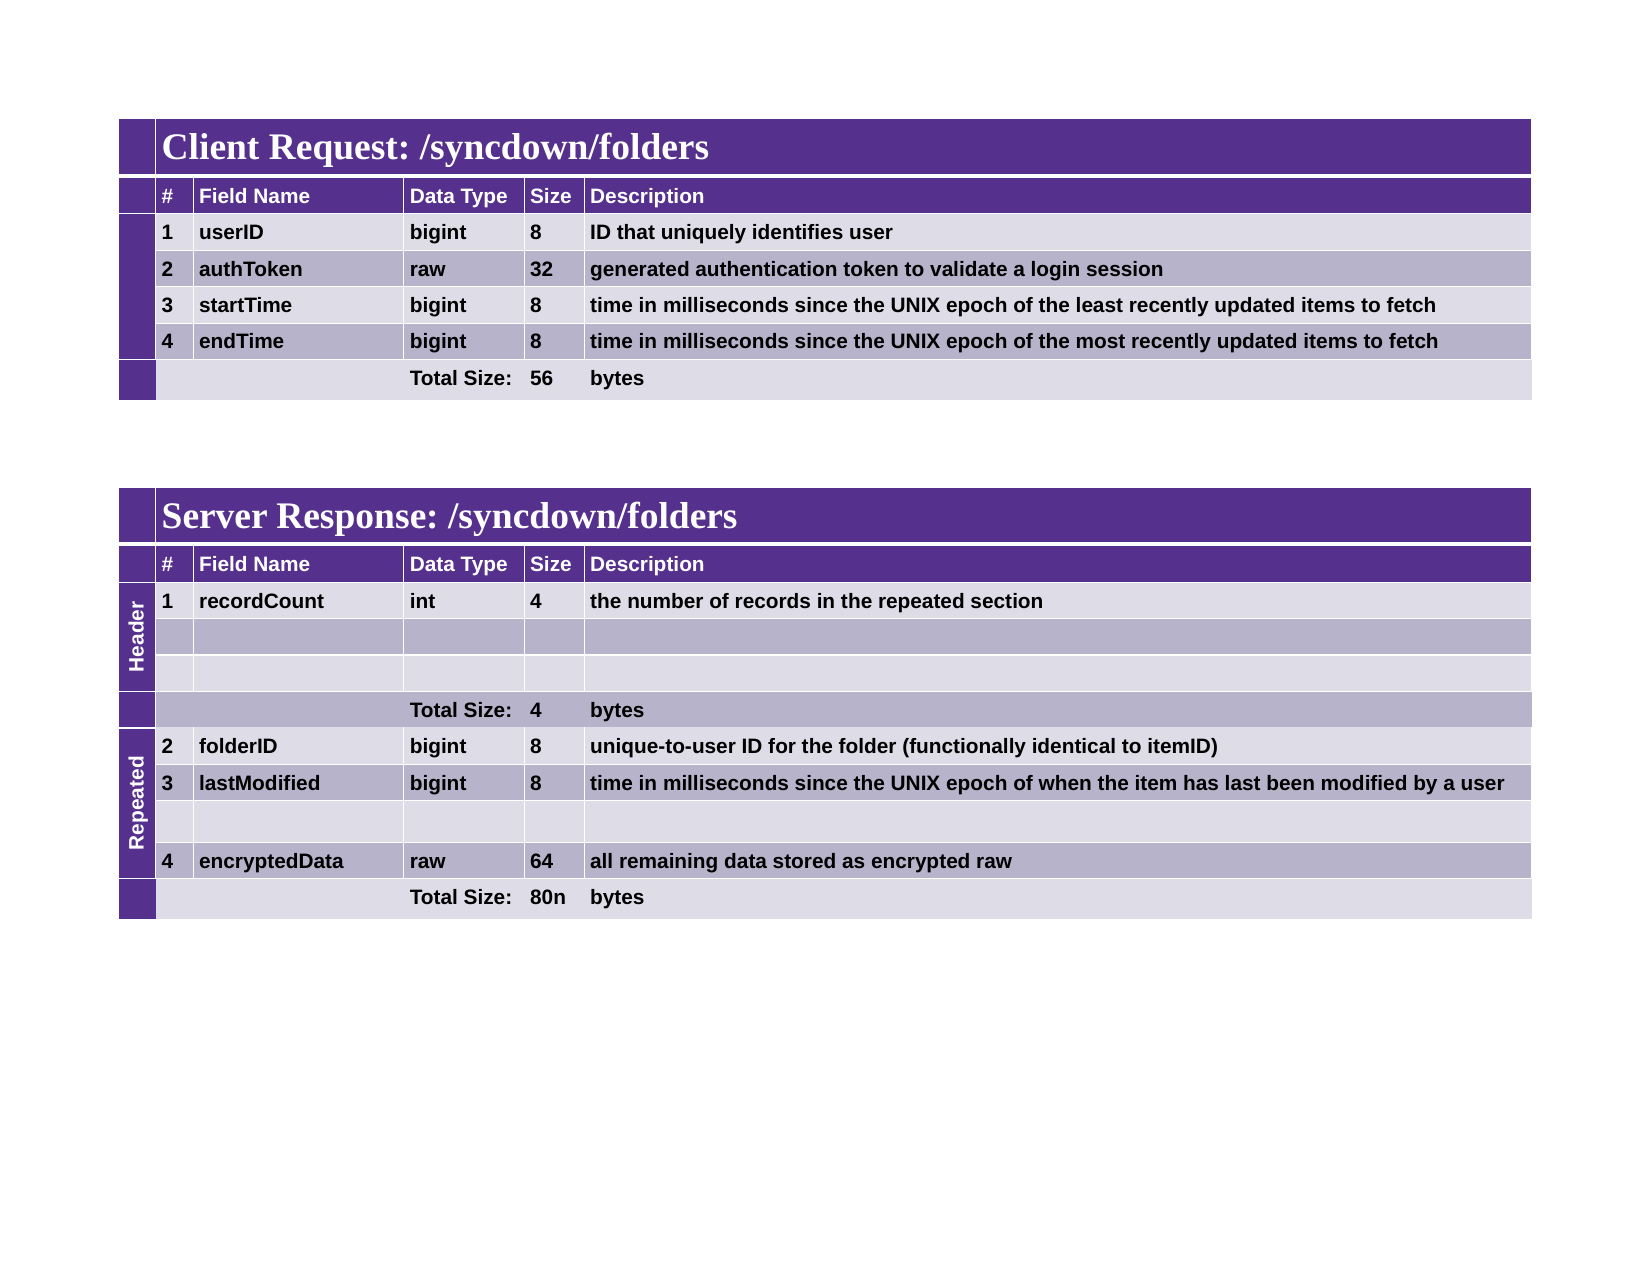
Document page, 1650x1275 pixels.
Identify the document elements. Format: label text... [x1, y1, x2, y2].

table_cell [119, 546, 155, 582]
table_cell 80n [524, 879, 584, 919]
table_cell bytes [584, 879, 1532, 919]
table_cell raw [404, 251, 524, 286]
table_cell # [156, 178, 193, 213]
table_cell [525, 656, 584, 691]
table_cell recordCount [194, 583, 403, 618]
table_cell 2 [156, 251, 193, 286]
table_cell 1 [156, 583, 193, 618]
table_cell 4 [156, 324, 193, 359]
table_cell Header [119, 583, 155, 691]
table_cell [404, 619, 524, 654]
table_cell [156, 879, 404, 919]
table_cell 8 [525, 214, 584, 250]
table_cell [119, 692, 155, 727]
table_cell [119, 214, 155, 359]
table_cell [525, 619, 584, 654]
table_cell [156, 619, 193, 654]
table_cell authToken [194, 251, 403, 286]
table_cell lastModified [194, 765, 403, 800]
table_cell folderID [194, 727, 403, 764]
table_cell [119, 178, 155, 213]
table_cell 32 [525, 251, 584, 286]
table_cell Data Type [404, 546, 524, 582]
table_cell 8 [525, 765, 584, 800]
table_cell 4 [156, 843, 193, 878]
table_cell Field Name [194, 178, 403, 213]
table_cell 4 [524, 692, 584, 727]
table_cell Total Size: [404, 360, 524, 400]
table_cell 56 [524, 360, 584, 400]
table_cell [404, 801, 524, 842]
table_cell bigint [404, 287, 524, 323]
table_cell 8 [525, 324, 584, 359]
table_cell 4 [525, 583, 584, 618]
table_cell bigint [404, 765, 524, 800]
table_cell Description [585, 546, 1531, 582]
table_cell [194, 656, 403, 691]
table_cell 64 [525, 843, 584, 878]
table_cell [119, 360, 156, 400]
table_cell all remaining data stored as encrypted raw [585, 843, 1531, 878]
table_cell Description [585, 178, 1531, 213]
table_cell Field Name [194, 546, 403, 582]
table_cell [156, 360, 404, 400]
table_cell Repeated [119, 729, 155, 878]
table_cell [525, 801, 584, 842]
table_cell Size [525, 546, 584, 582]
table_cell userID [194, 214, 403, 250]
table_cell 1 [156, 214, 193, 250]
table_cell [404, 656, 524, 691]
table_cell [156, 801, 193, 842]
table_header Client Request: /syncdown/folders [156, 119, 1531, 174]
table_cell Total Size: [404, 692, 524, 727]
table_cell Total Size: [404, 879, 524, 919]
table_cell raw [404, 843, 524, 878]
table_cell encryptedData [194, 843, 403, 878]
table_cell [585, 801, 1531, 842]
table_cell [193, 692, 404, 727]
table_header [119, 488, 155, 542]
table_cell [585, 656, 1531, 691]
table_cell time in milliseconds since the UNIX epoch of when the item has last been modified by a user [585, 765, 1531, 800]
table_cell 8 [525, 727, 584, 764]
table_cell endTime [194, 324, 403, 359]
table_cell 8 [525, 287, 584, 323]
table_cell time in milliseconds since the UNIX epoch of the least recently updated items to fetch [585, 287, 1531, 323]
table_cell [119, 879, 156, 919]
table_cell bigint [404, 324, 524, 359]
table_cell the number of records in the repeated section [585, 583, 1531, 618]
table_cell # [156, 546, 193, 582]
table_cell [585, 619, 1531, 654]
table_cell time in milliseconds since the UNIX epoch of the most recently updated items to fetch [585, 324, 1531, 359]
table_cell unique-to-user ID for the folder (functionally identical to itemID) [585, 727, 1531, 764]
table_cell 2 [156, 727, 193, 764]
table_cell [156, 692, 193, 727]
table_cell bigint [404, 214, 524, 250]
table_cell [156, 656, 193, 691]
table_cell ID that uniquely identifies user [585, 214, 1531, 250]
table_cell bytes [584, 360, 1532, 400]
table_cell bytes [584, 692, 1532, 727]
table_cell int [404, 583, 524, 618]
table_cell [194, 619, 403, 654]
table_header [119, 119, 155, 174]
table_cell Data Type [404, 178, 524, 213]
table_cell 3 [156, 765, 193, 800]
table_cell bigint [404, 727, 524, 764]
table_cell 3 [156, 287, 193, 323]
table_cell Size [525, 178, 584, 213]
table_cell generated authentication token to validate a login session [585, 251, 1531, 286]
table_cell [194, 801, 403, 842]
table_cell startTime [194, 287, 403, 323]
table_header Server Response: /syncdown/folders [156, 488, 1531, 542]
